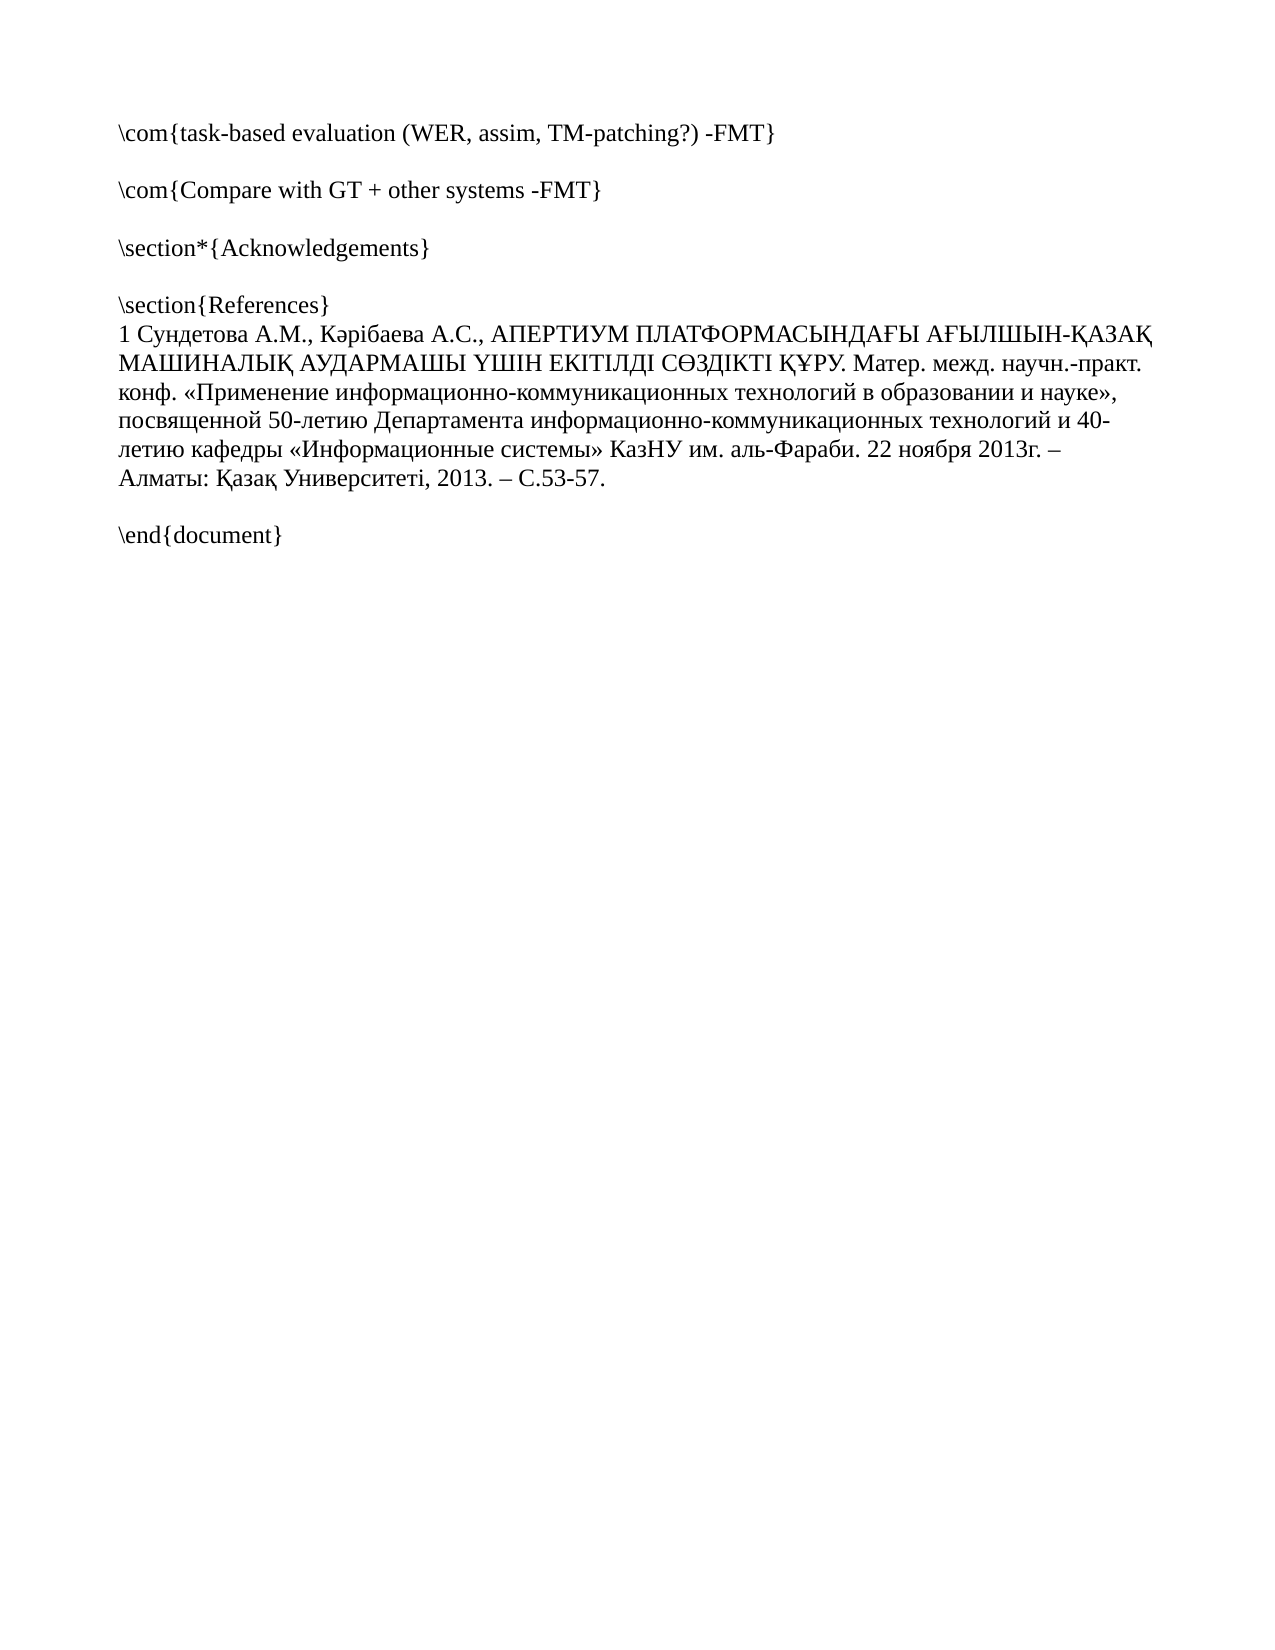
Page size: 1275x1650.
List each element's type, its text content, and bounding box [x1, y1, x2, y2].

text \com{task-based evaluation (WER, assim, TM-patching?) -FMT} [118, 118, 1157, 147]
text \section*{Acknowledgements} [118, 233, 1157, 262]
text \com{Compare with GT + other systems -FMT} [118, 176, 1157, 204]
text 1 Сундетова А.М., Кәрібаева А.С., АПЕРТИУМ ПЛАТФОРМАСЫНДАҒЫ АҒЫЛШЫН-ҚАЗАҚ МАШИНАЛЫҚ АУДАРМАШЫ ҮШІН ЕКІТІЛДІ СӨЗДІКТІ ҚҰРУ. Матер. межд. научн.-практ. конф. «Применение информационно-коммуникационных технологий в образовании и науке», посвященной 50-летию Департамента информационно-коммуникационных технологий и 40-летию кафедры «Информационные системы» КазНУ им. аль-Фараби. 22 ноября 2013г. – Алматы: Қазақ Университеті, 2013. – С.53-57. [118, 319, 1157, 492]
text \section{References} [118, 291, 1157, 319]
text \end{document} [118, 521, 1157, 549]
